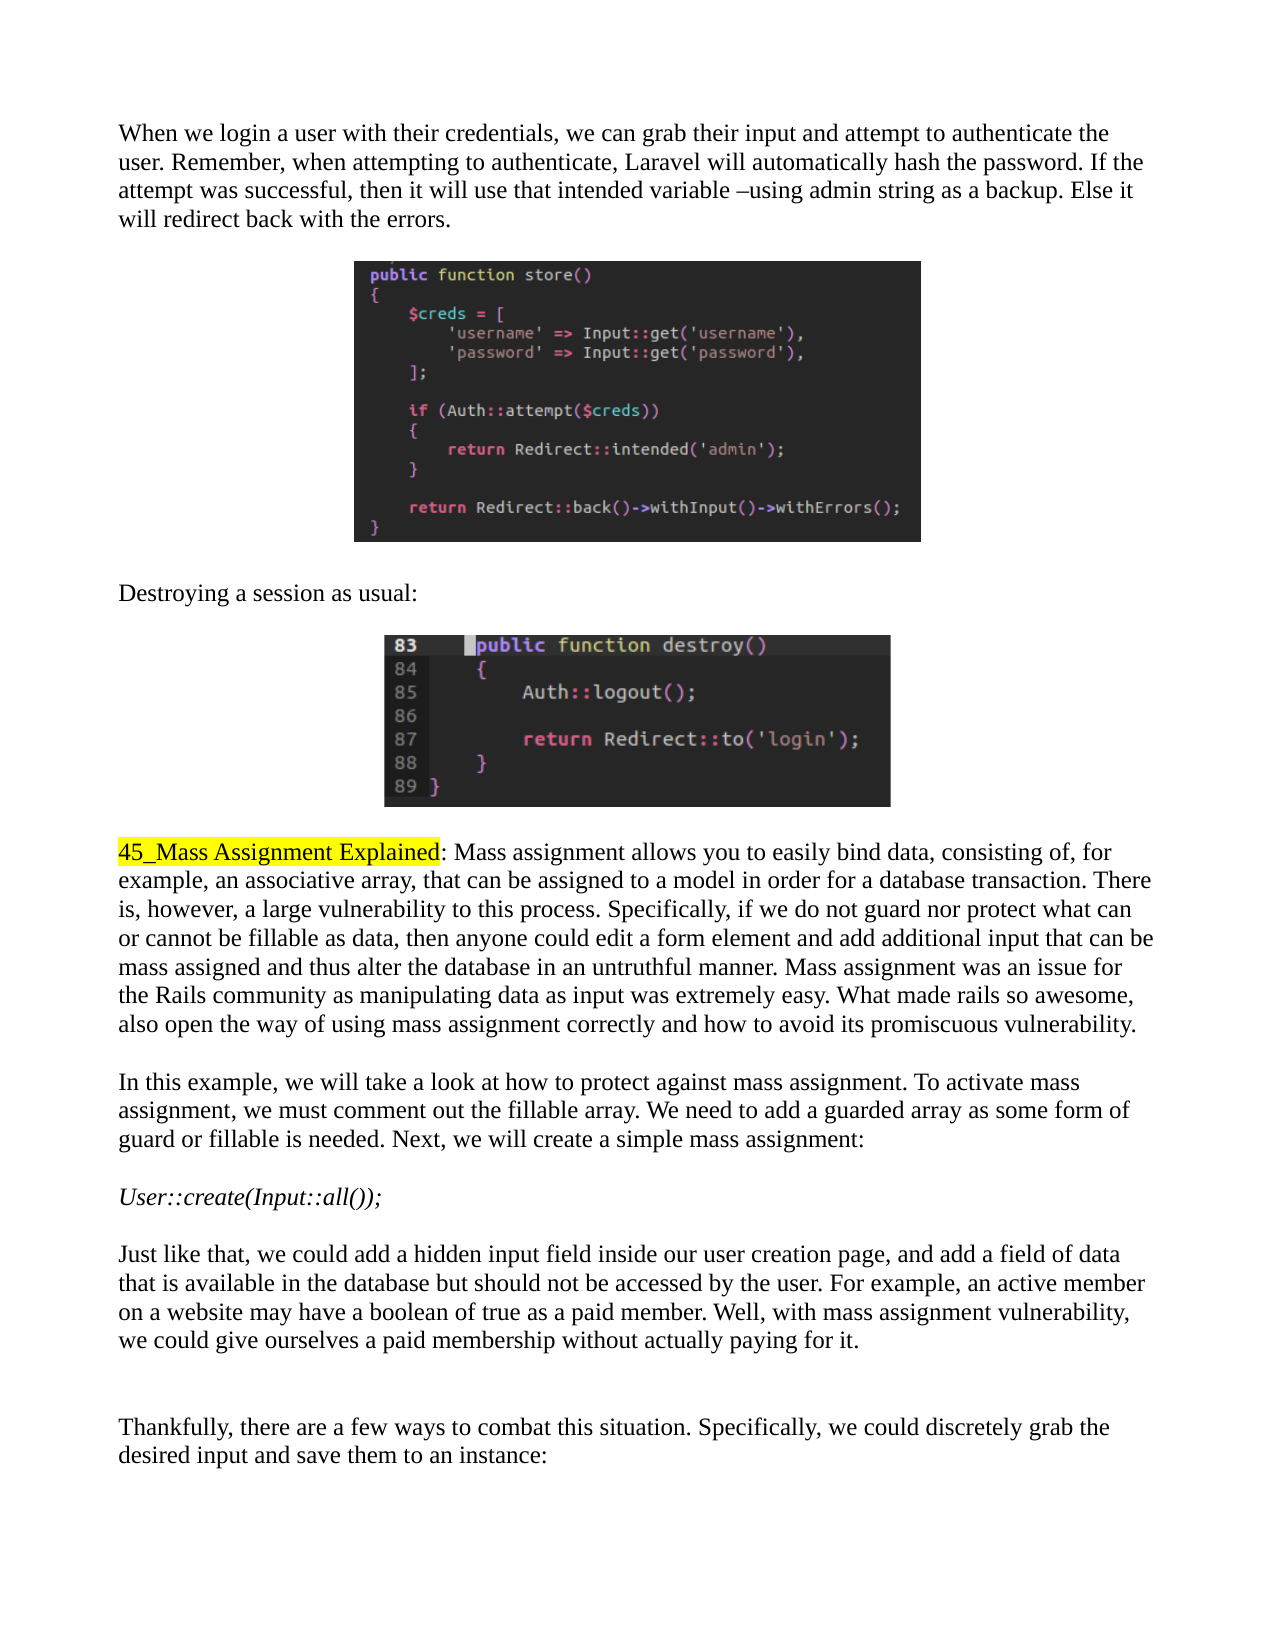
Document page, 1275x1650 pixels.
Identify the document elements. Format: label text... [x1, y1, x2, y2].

text When we login a user with their credentials, we can grab their input and attempt to authenticate the user. Remember, when attempting to authenticate, Laravel will automatically hash the password. If the attempt was successful, then it will use that intended variable –using admin string as a backup. Else it will redirect back with the errors. [118, 118, 1157, 233]
text 45_Mass Assignment Explained: Mass assignment allows you to easily bind data, consisting of, for example, an associative array, that can be assigned to a model in order for a database transaction. There is, however, a large vulnerability to this process. Specifically, if we do not guard nor protect what can or cannot be fillable as data, then anyone could edit a form element and add additional input that can be mass assigned and thus alter the database in an untruthful manner. Mass assignment was an issue for the Rails community as manipulating data as input was extremely easy. What made rails so awesome, also open the way of using mass assignment correctly and how to avoid its promiscuous vulnerability. [118, 837, 1157, 1038]
text Just like that, we could add a hidden input field inside our user creation page, and add a field of data that is available in the database but should not be accessed by the user. For example, an active member on a website may have a boolean of true as a paid member. Well, with mass assignment vulnerability, we could give ourselves a paid membership without actually paying for it. [118, 1239, 1157, 1354]
text Thankfully, there are a few ways to combat this situation. Specifically, we could discretely grab the desired input and save them to an instance: [118, 1412, 1157, 1469]
picture [384, 635, 891, 807]
text Destroying a session as usual: [118, 578, 1157, 607]
text User::create(Input::all()); [118, 1182, 1157, 1211]
text In this example, we will take a look at how to protect against mass assignment. To activate mass assignment, we must comment out the fillable array. We need to add a guarded array as some form of guard or fillable is needed. Next, we will create a simple mass assignment: [118, 1067, 1157, 1153]
picture [354, 261, 921, 542]
